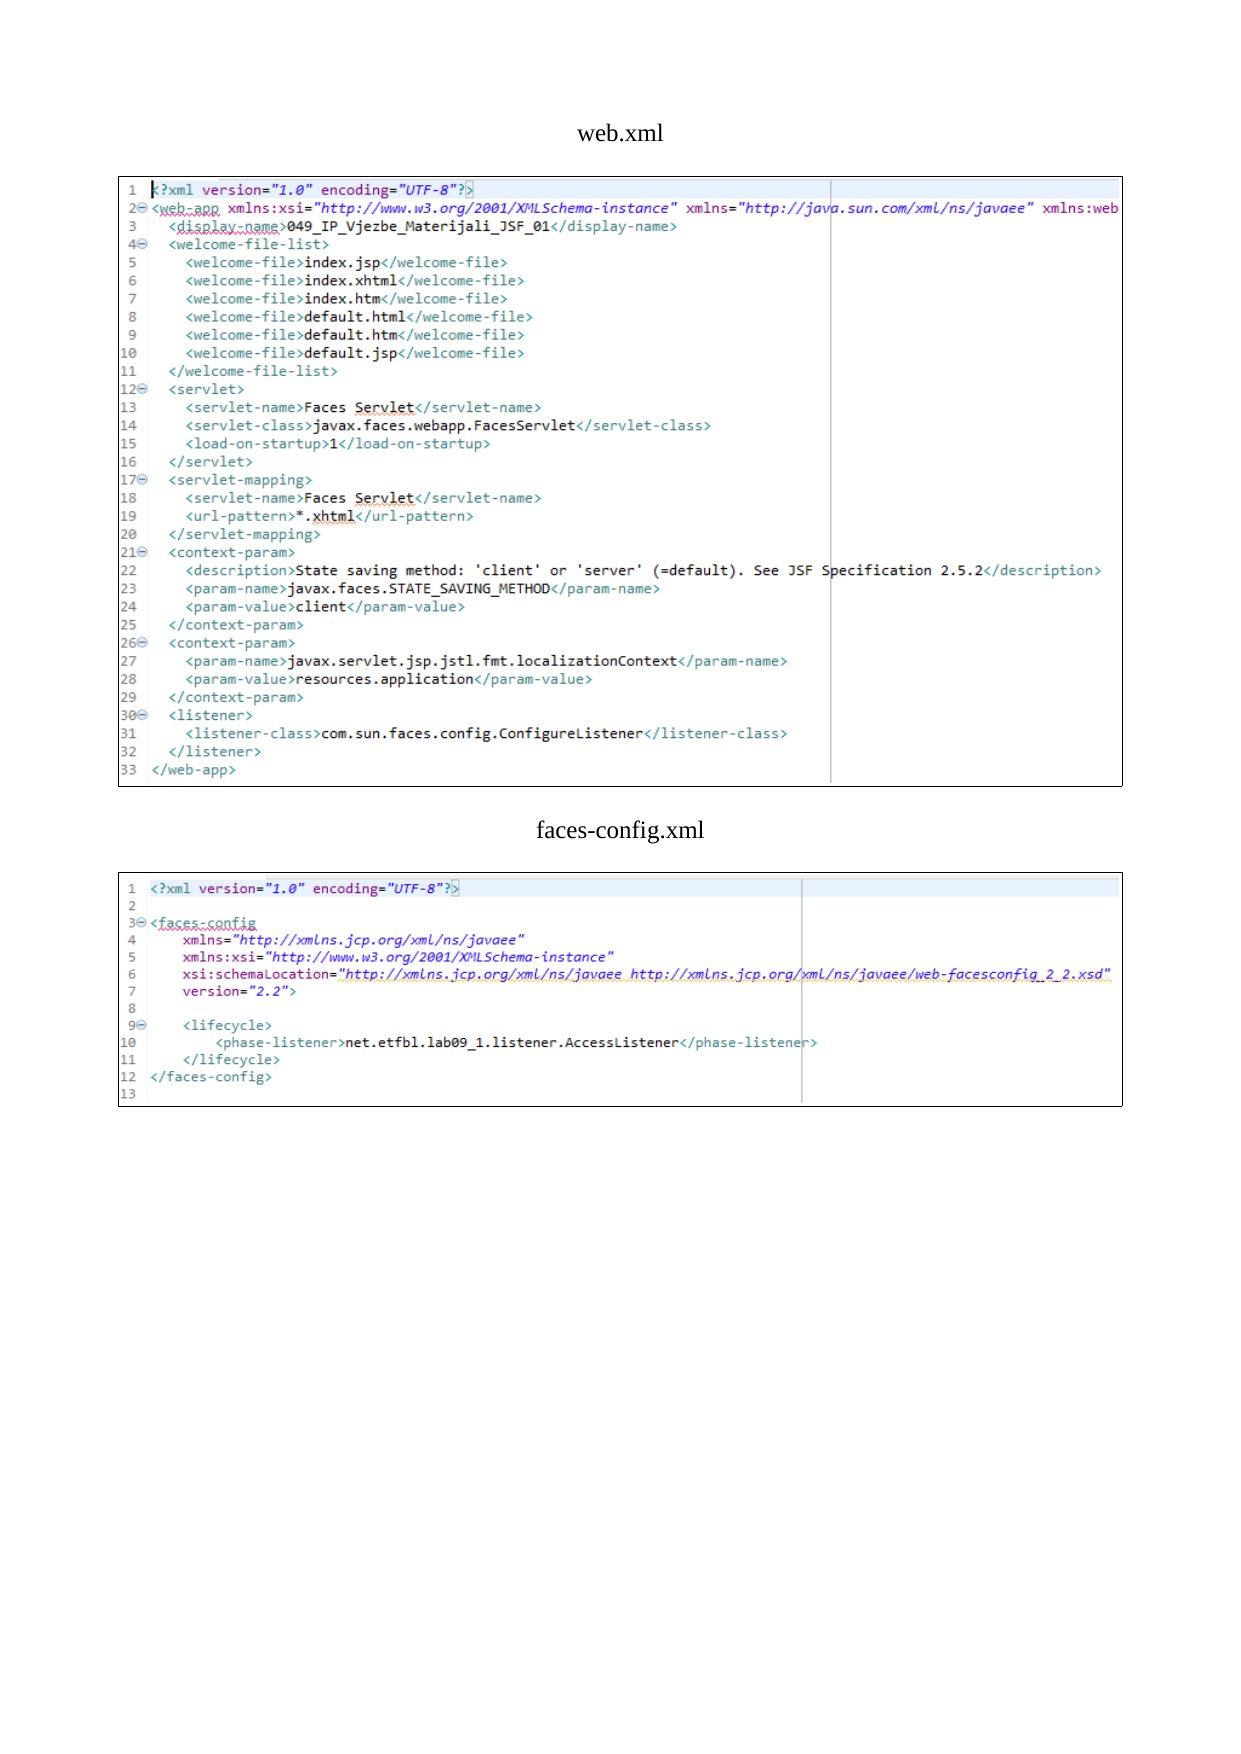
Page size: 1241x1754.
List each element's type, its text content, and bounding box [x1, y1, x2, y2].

text faces-config.xml [118, 815, 1122, 843]
picture [121, 875, 1119, 1103]
picture [121, 178, 1119, 783]
text web.xml [118, 118, 1122, 147]
